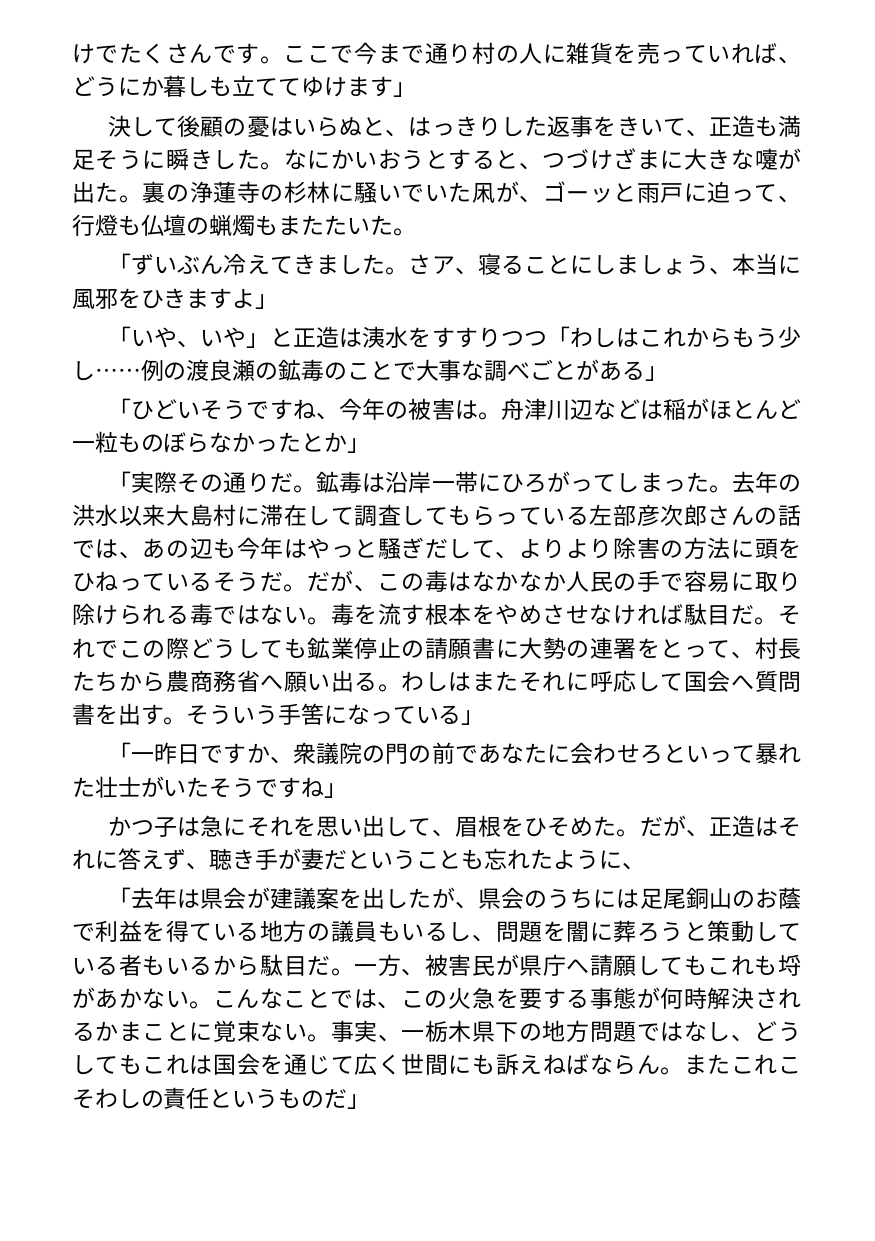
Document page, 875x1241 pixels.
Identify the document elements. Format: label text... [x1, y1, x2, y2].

text 「一昨日ですか、衆議院の門の前であなたに会わせろといって暴れた壮士がいたそうですね」 [72, 736, 802, 803]
text けでたくさんです。ここで今まで通り村の人に雑貨を売っていれば、どうにか暮しも立ててゆけます」 [72, 36, 802, 102]
text かつ子は急にそれを思い出して、眉根をひそめた。だが、正造はそれに答えず、聴き手が妻だということも忘れたように、 [72, 809, 802, 875]
text 「去年は県会が建議案を出したが、県会のうちには足尾銅山のお蔭で利益を得ている地方の議員もいるし、問題を闇に葬ろうと策動している者もいるから駄目だ。一方、被害民が県庁へ請願してもこれも埒があかない。こんなことでは、この火急を要する事態が何時解決されるかまことに覚束ない。事実、一栃木県下の地方問題ではなし、どうしてもこれは国会を通じて広く世間にも訴えねばならん。またこれこそわしの責任というものだ」 [72, 881, 802, 1114]
text 決して後顧の憂はいらぬと、はっきりした返事をきいて、正造も満足そうに瞬きした。なにかいおうとすると、つづけざまに大きな嚔が出た。裏の浄蓮寺の杉林に騒いでいた凩が、ゴーッと雨戸に迫って、行燈も仏壇の蝋燭もまたたいた。 [72, 108, 802, 241]
text 「ずいぶん冷えてきました。さア、寝ることにしましょう、本当に風邪をひきますよ」 [72, 247, 802, 314]
text 「いや、いや」と正造は洟水をすすりつつ「わしはこれからもう少し……例の渡良瀬の鉱毒のことで大事な調べごとがある」 [72, 320, 802, 386]
text 「ひどいそうですね、今年の被害は。舟津川辺などは稲がほとんど一粒ものぼらなかったとか」 [72, 392, 802, 458]
text 「実際その通りだ。鉱毒は沿岸一帯にひろがってしまった。去年の洪水以来大島村に滞在して調査してもらっている左部彦次郎さんの話では、あの辺も今年はやっと騒ぎだして、よりより除害の方法に頭をひねっているそうだ。だが、この毒はなかなか人民の手で容易に取り除けられる毒ではない。毒を流す根本をやめさせなければ駄目だ。それでこの際どうしても鉱業停止の請願書に大勢の連署をとって、村長たちから農商務省へ願い出る。わしはまたそれに呼応して国会へ質問書を出す。そういう手筈になっている」 [72, 464, 802, 730]
